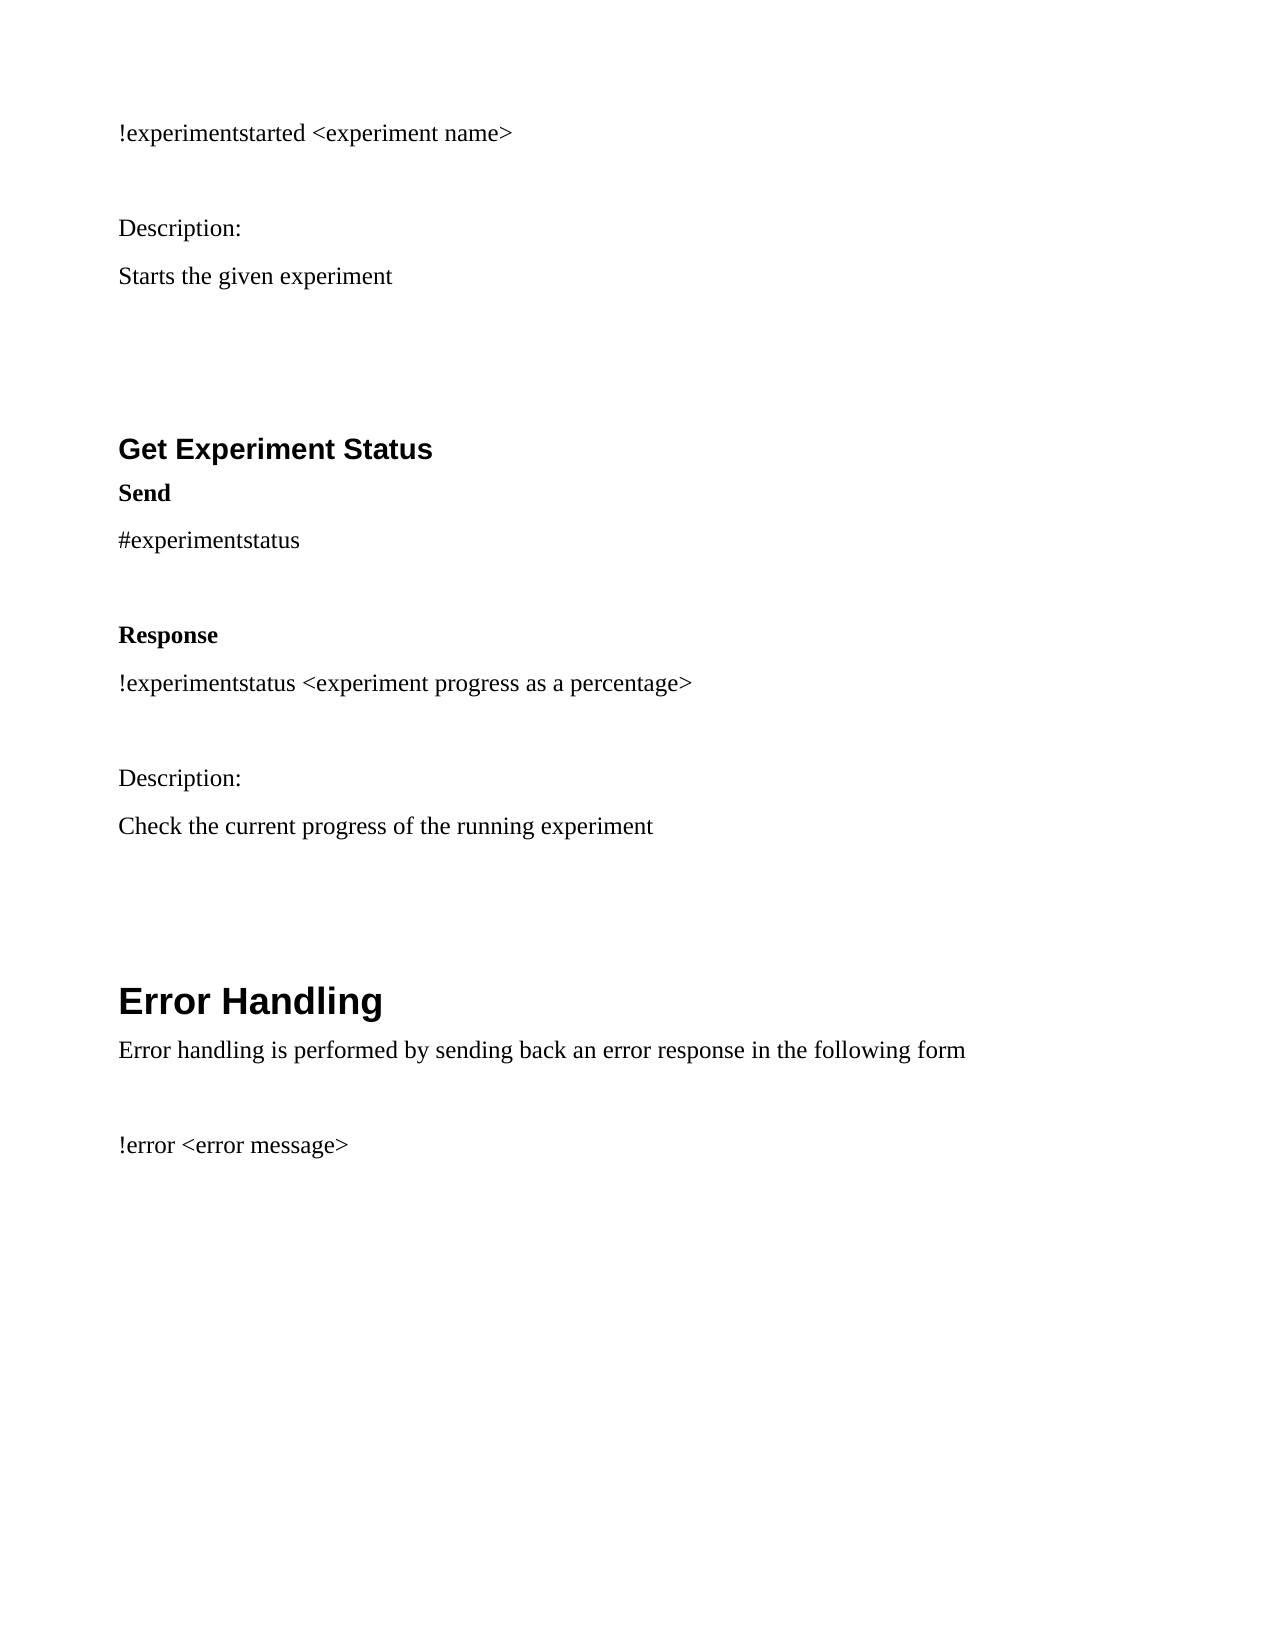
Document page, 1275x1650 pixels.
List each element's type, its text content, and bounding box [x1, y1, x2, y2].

text Check the current progress of the running experiment [118, 811, 1157, 840]
text Send [118, 478, 1157, 507]
text !experimentstarted <experiment name> [118, 118, 1157, 147]
subtitle Get Experiment Status [118, 432, 1157, 465]
subtitle Error Handling [118, 979, 1157, 1022]
text Starts the given experiment [118, 261, 1157, 290]
text #experimentstatus [118, 525, 1157, 554]
text Response [118, 621, 1157, 649]
text Description: [118, 763, 1157, 792]
text !error <error message> [118, 1130, 1157, 1159]
text Error handling is performed by sending back an error response in the following form [118, 1035, 1157, 1064]
text !experimentstatus <experiment progress as a percentage> [118, 668, 1157, 697]
text Description: [118, 213, 1157, 242]
